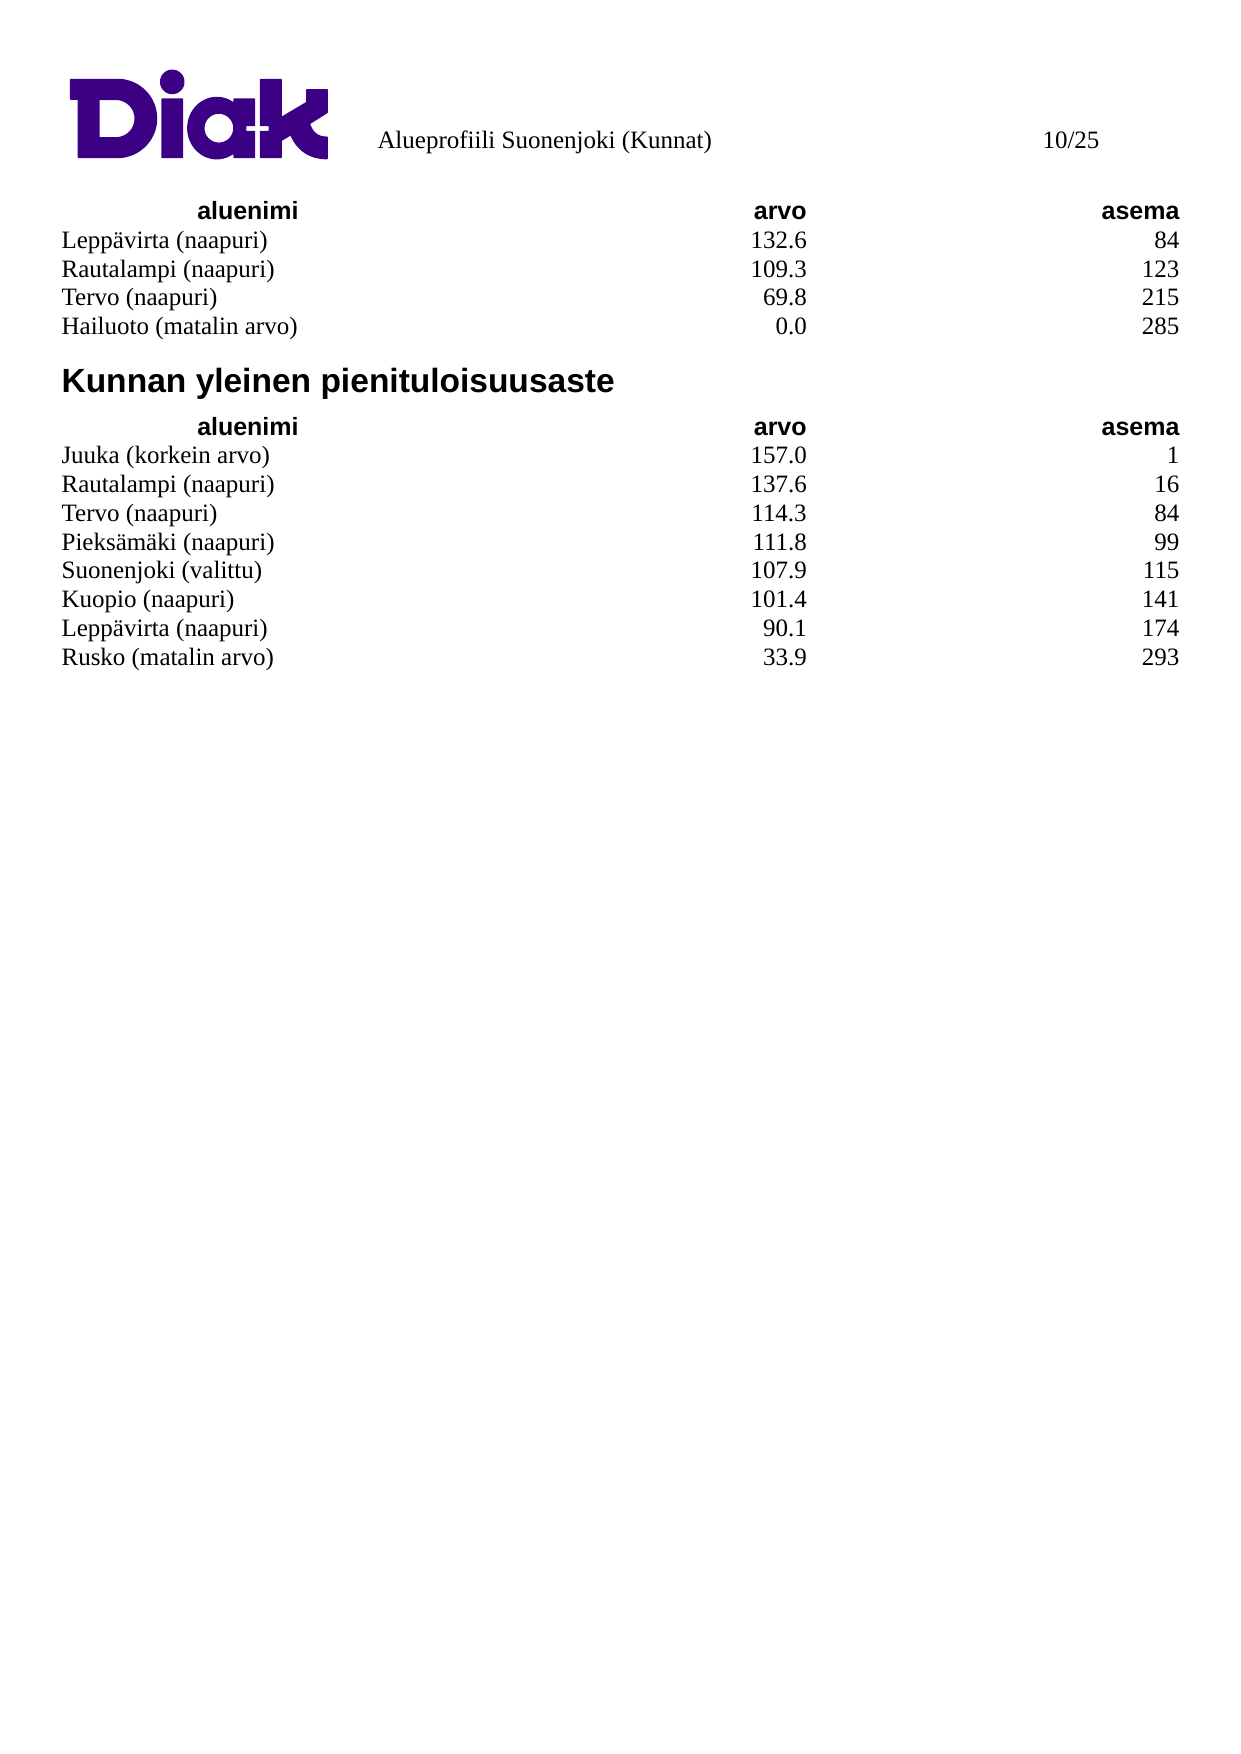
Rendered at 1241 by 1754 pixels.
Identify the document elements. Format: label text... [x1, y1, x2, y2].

table_cell 84 [806, 225, 1179, 254]
table_cell 90.1 [434, 613, 806, 642]
table_cell 33.9 [434, 642, 806, 671]
table_cell 107.9 [434, 556, 806, 584]
table_cell Leppävirta (naapuri) [61, 613, 434, 642]
table_cell 174 [806, 613, 1179, 642]
table_header asema [806, 412, 1179, 441]
table_cell 215 [806, 283, 1179, 311]
table_header aluenimi [61, 412, 434, 441]
table_cell Suonenjoki (valittu) [61, 556, 434, 584]
table_cell Kuopio (naapuri) [61, 584, 434, 613]
table_cell Rusko (matalin arvo) [61, 642, 434, 671]
table_cell Pieksämäki (naapuri) [61, 527, 434, 556]
table_cell 101.4 [434, 584, 806, 613]
table_cell 137.6 [434, 469, 806, 498]
table_header aluenimi [61, 196, 434, 225]
table_header asema [806, 196, 1179, 225]
table_cell Tervo (naapuri) [61, 283, 434, 311]
table_cell 84 [806, 498, 1179, 527]
table_cell 157.0 [434, 441, 806, 469]
table_header arvo [434, 412, 806, 441]
table_cell 293 [806, 642, 1179, 671]
table_cell 0.0 [434, 311, 806, 340]
table_cell 132.6 [434, 225, 806, 254]
table_cell Rautalampi (naapuri) [61, 469, 434, 498]
table_cell 123 [806, 254, 1179, 282]
table_cell 1 [806, 441, 1179, 469]
table_cell Juuka (korkein arvo) [61, 441, 434, 469]
table_cell 16 [806, 469, 1179, 498]
table_cell Tervo (naapuri) [61, 498, 434, 527]
subtitle Kunnan yleinen pienituloisuusaste [61, 361, 1179, 399]
table_cell 111.8 [434, 527, 806, 556]
table_cell 109.3 [434, 254, 806, 282]
table_cell 285 [806, 311, 1179, 340]
table_cell 141 [806, 584, 1179, 613]
table_cell 114.3 [434, 498, 806, 527]
table_cell 69.8 [434, 283, 806, 311]
table_cell Hailuoto (matalin arvo) [61, 311, 434, 340]
table_cell Leppävirta (naapuri) [61, 225, 434, 254]
table_cell Rautalampi (naapuri) [61, 254, 434, 282]
table_cell 115 [806, 556, 1179, 584]
table_cell 99 [806, 527, 1179, 556]
table_header arvo [434, 196, 806, 225]
